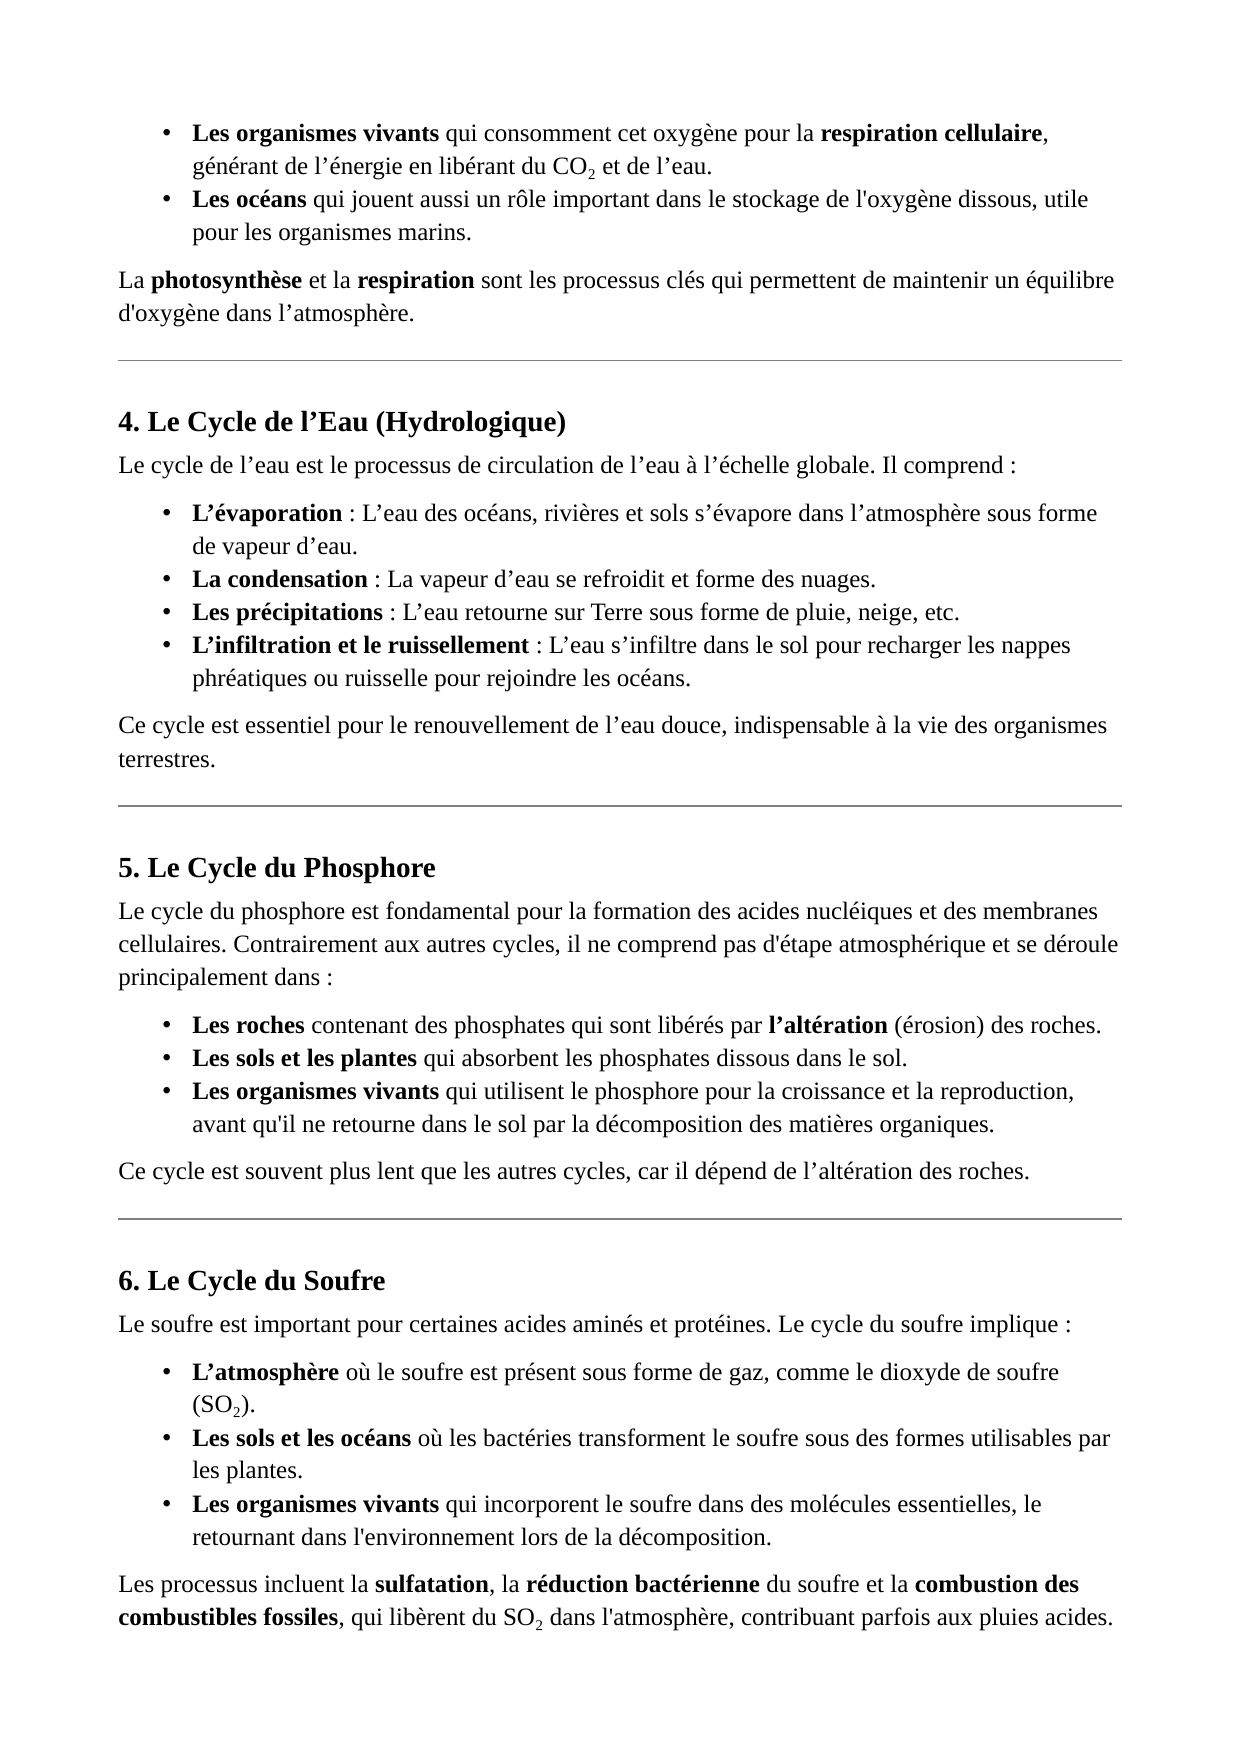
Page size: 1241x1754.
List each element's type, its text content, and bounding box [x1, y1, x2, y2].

text Le cycle du phosphore est fondamental pour la formation des acides nucléiques et des membranes cellulaires. Contrairement aux autres cycles, il ne comprend pas d'étape atmosphérique et se déroule principalement dans : [118, 896, 1122, 991]
list Les organismes vivants qui incorporent le soufre dans des molécules essentielles, le retournant dans l'environnement lors de la décomposition. [162, 1489, 1122, 1550]
text Ce cycle est essentiel pour le renouvellement de l’eau douce, indispensable à la vie des organismes terrestres. [118, 711, 1122, 772]
list Les roches contenant des phosphates qui sont libérés par l’altération (érosion) des roches. [162, 1010, 1122, 1038]
list Les sols et les plantes qui absorbent les phosphates dissous dans le sol. [162, 1043, 1122, 1072]
text Le soufre est important pour certaines acides aminés et protéines. Le cycle du soufre implique : [118, 1309, 1122, 1338]
list Les organismes vivants qui utilisent le phosphore pour la croissance et la reproduction, avant qu'il ne retourne dans le sol par la décomposition des matières organiques. [162, 1076, 1122, 1138]
text La photosynthèse et la respiration sont les processus clés qui permettent de maintenir un équilibre d'oxygène dans l’atmosphère. [118, 265, 1122, 327]
list L’évaporation : L’eau des océans, rivières et sols s’évapore dans l’atmosphère sous forme de vapeur d’eau. [162, 498, 1122, 560]
subtitle 6. Le Cycle du Soufre [118, 1263, 1122, 1296]
text Le cycle de l’eau est le processus de circulation de l’eau à l’échelle globale. Il comprend : [118, 450, 1122, 479]
subtitle 4. Le Cycle de l’Eau (Hydrologique) [118, 404, 1122, 438]
list L’infiltration et le ruissellement : L’eau s’infiltre dans le sol pour recharger les nappes phréatiques ou ruisselle pour rejoindre les océans. [162, 630, 1122, 692]
text Les processus incluent la sulfatation, la réduction bactérienne du soufre et la combustion des combustibles fossiles, qui libèrent du SO₂ dans l'atmosphère, contribuant parfois aux pluies acides. [118, 1569, 1122, 1631]
list Les organismes vivants qui consomment cet oxygène pour la respiration cellulaire, générant de l’énergie en libérant du CO₂ et de l’eau. [162, 118, 1122, 180]
list L’atmosphère où le soufre est présent sous forme de gaz, comme le dioxyde de soufre (SO₂). [162, 1357, 1122, 1418]
text Ce cycle est souvent plus lent que les autres cycles, car il dépend de l’altération des roches. [118, 1156, 1122, 1185]
list Les précipitations : L’eau retourne sur Terre sous forme de pluie, neige, etc. [162, 597, 1122, 626]
list Les sols et les océans où les bactéries transforment le soufre sous des formes utilisables par les plantes. [162, 1423, 1122, 1484]
list La condensation : La vapeur d’eau se refroidit et forme des nuages. [162, 564, 1122, 593]
list Les océans qui jouent aussi un rôle important dans le stockage de l'oxygène dissous, utile pour les organismes marins. [162, 184, 1122, 246]
subtitle 5. Le Cycle du Phosphore [118, 850, 1122, 884]
